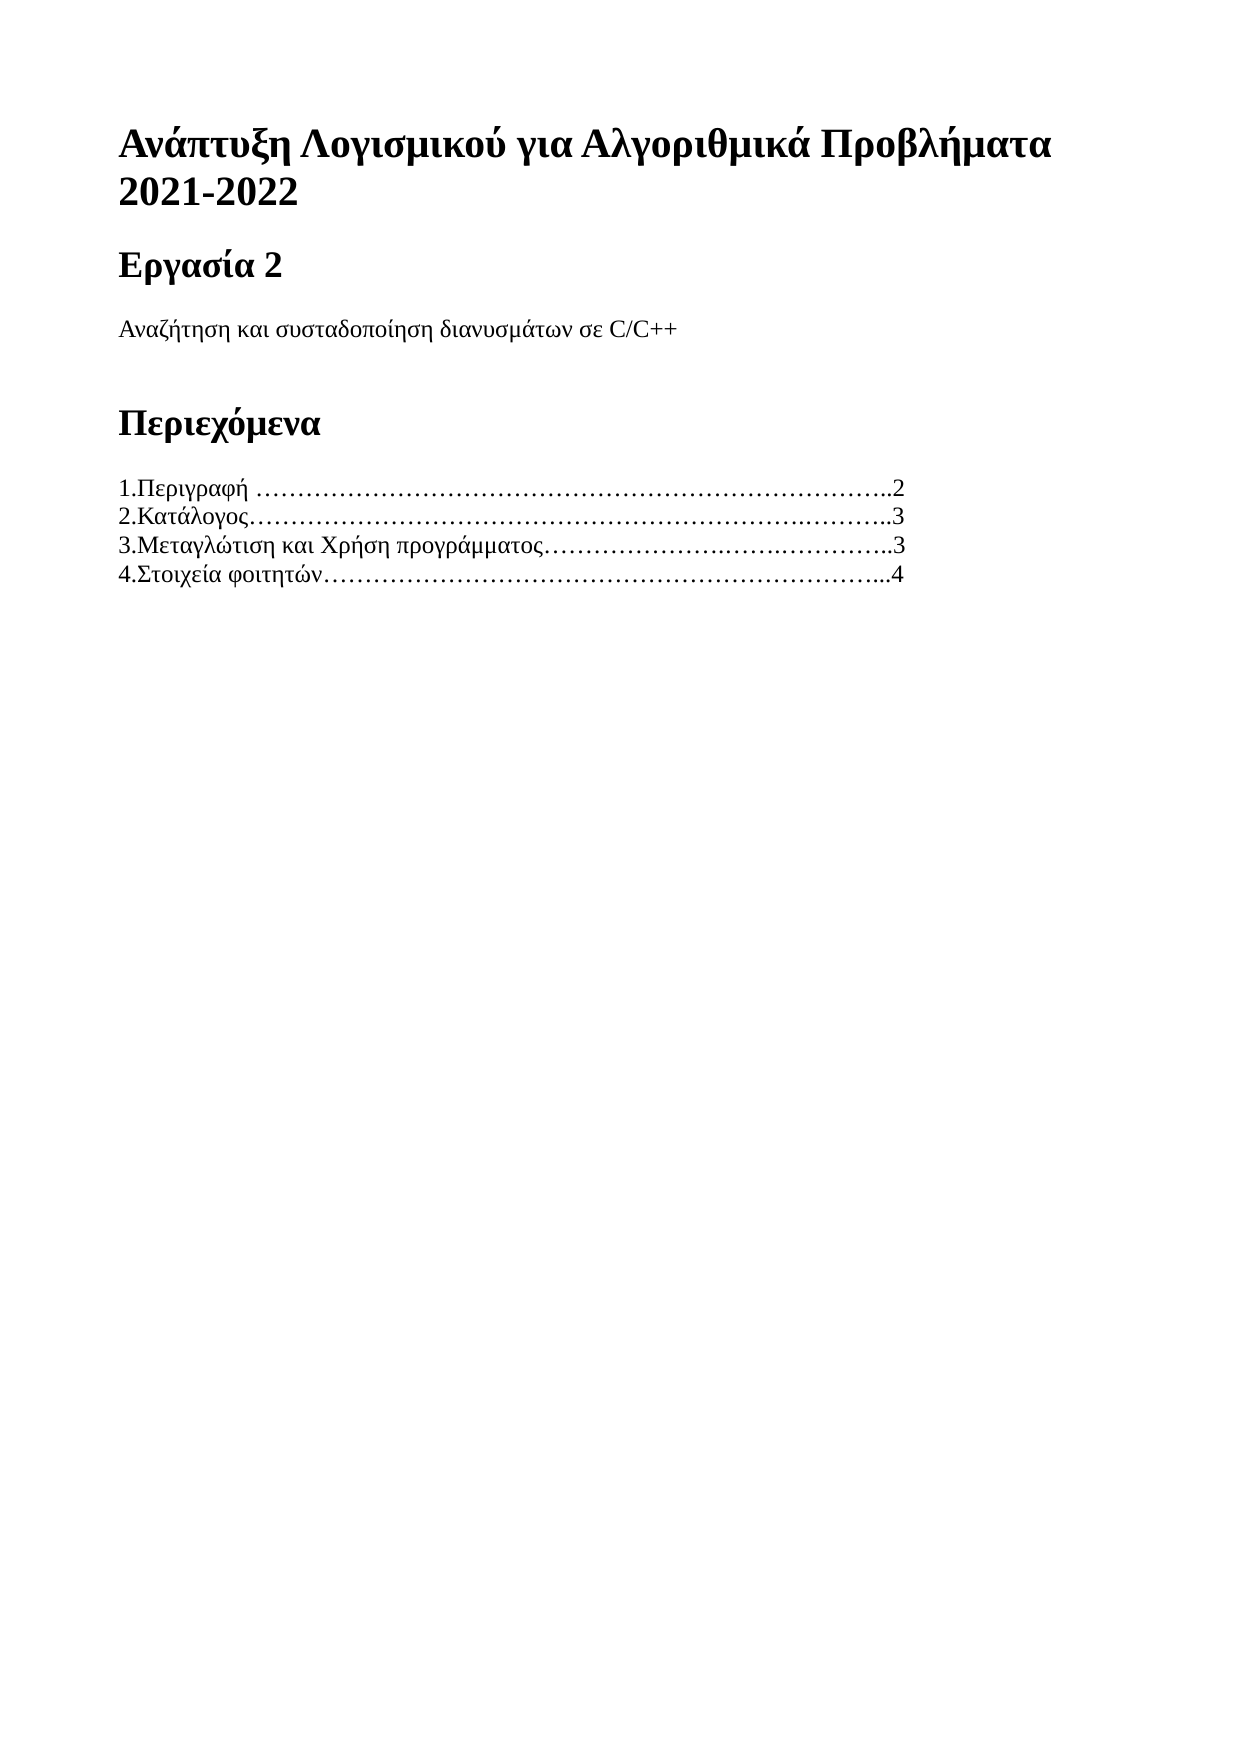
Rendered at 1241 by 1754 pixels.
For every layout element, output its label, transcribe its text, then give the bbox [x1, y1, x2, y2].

text Αναζήτηση και συσταδοποίηση διανυσμάτων σε C/C++ [118, 314, 1122, 343]
text 4.Στοιχεία φοιτητών…………………………………………………………...4 [118, 559, 1122, 588]
text Εργασία 2 [118, 243, 1122, 286]
text 3.Μεταγλώτιση και Χρήση προγράμματος………………….…….…………..3 [118, 530, 1122, 559]
text Περιεχόμενα [118, 401, 1122, 444]
text 2.Κατάλογος………………………………………………………….………..3 [118, 501, 1122, 530]
text Ανάπτυξη Λογισμικού για Αλγοριθμικά Προβλήματα 2021-2022 [118, 118, 1122, 214]
text 1.Περιγραφή …………………………………………………………………..2 [118, 473, 1122, 501]
